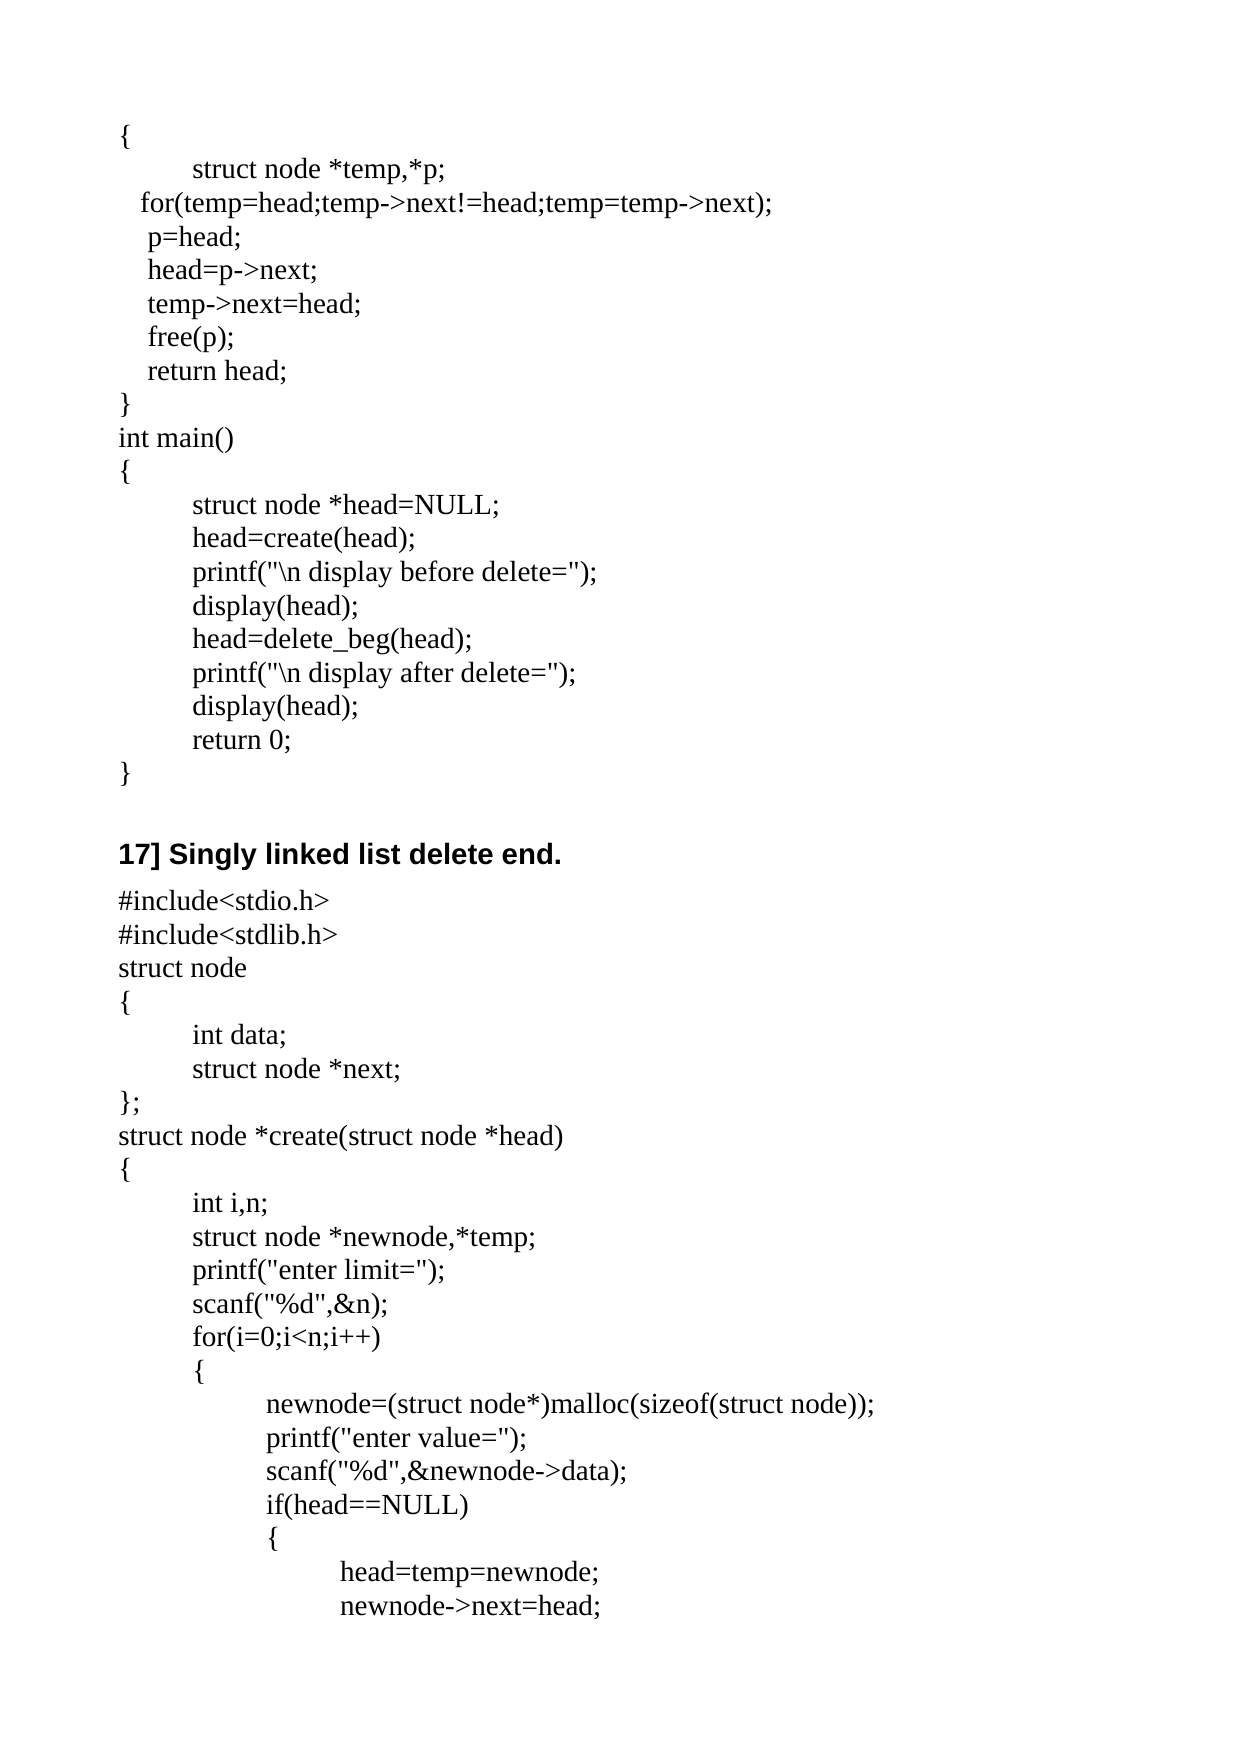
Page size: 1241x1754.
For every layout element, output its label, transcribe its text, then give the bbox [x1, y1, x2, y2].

text head=p->next; [118, 252, 1122, 286]
text struct node *create(struct node *head) [118, 1118, 1122, 1152]
text { [118, 453, 1122, 487]
text } [118, 386, 1122, 420]
text newnode->next=head; [118, 1588, 1122, 1621]
text display(head); [118, 588, 1122, 621]
text struct node [118, 950, 1122, 984]
text struct node *temp,*p; [118, 152, 1122, 185]
text { [118, 984, 1122, 1017]
subtitle 17] Singly linked list delete end. [118, 837, 1122, 871]
text struct node *newnode,*temp; [118, 1219, 1122, 1252]
text int main() [118, 420, 1122, 453]
text head=delete_beg(head); [118, 621, 1122, 655]
text struct node *next; [118, 1051, 1122, 1084]
text for(temp=head;temp->next!=head;temp=temp->next); [118, 185, 1122, 219]
text int data; [118, 1017, 1122, 1051]
text p=head; [118, 219, 1122, 252]
text int i,n; [118, 1185, 1122, 1219]
text scanf("%d",&newnode->data); [118, 1453, 1122, 1487]
text head=create(head); [118, 521, 1122, 554]
text for(i=0;i<n;i++) [118, 1319, 1122, 1353]
text #include<stdio.h> [118, 883, 1122, 917]
text { [118, 1521, 1122, 1554]
text { [118, 1353, 1122, 1386]
text newnode=(struct node*)malloc(sizeof(struct node)); [118, 1386, 1122, 1420]
text free(p); [118, 319, 1122, 353]
text printf("enter value="); [118, 1420, 1122, 1453]
text temp->next=head; [118, 286, 1122, 319]
text printf("\n display before delete="); [118, 554, 1122, 588]
text printf("enter limit="); [118, 1252, 1122, 1286]
text struct node *head=NULL; [118, 487, 1122, 521]
text display(head); [118, 688, 1122, 722]
text }; [118, 1084, 1122, 1118]
text } [118, 755, 1122, 789]
text if(head==NULL) [118, 1487, 1122, 1521]
text return 0; [118, 722, 1122, 755]
text head=temp=newnode; [118, 1554, 1122, 1588]
text scanf("%d",&n); [118, 1286, 1122, 1319]
text return head; [118, 353, 1122, 386]
text { [118, 1152, 1122, 1185]
text #include<stdlib.h> [118, 917, 1122, 950]
text printf("\n display after delete="); [118, 655, 1122, 688]
text { [118, 118, 1122, 152]
